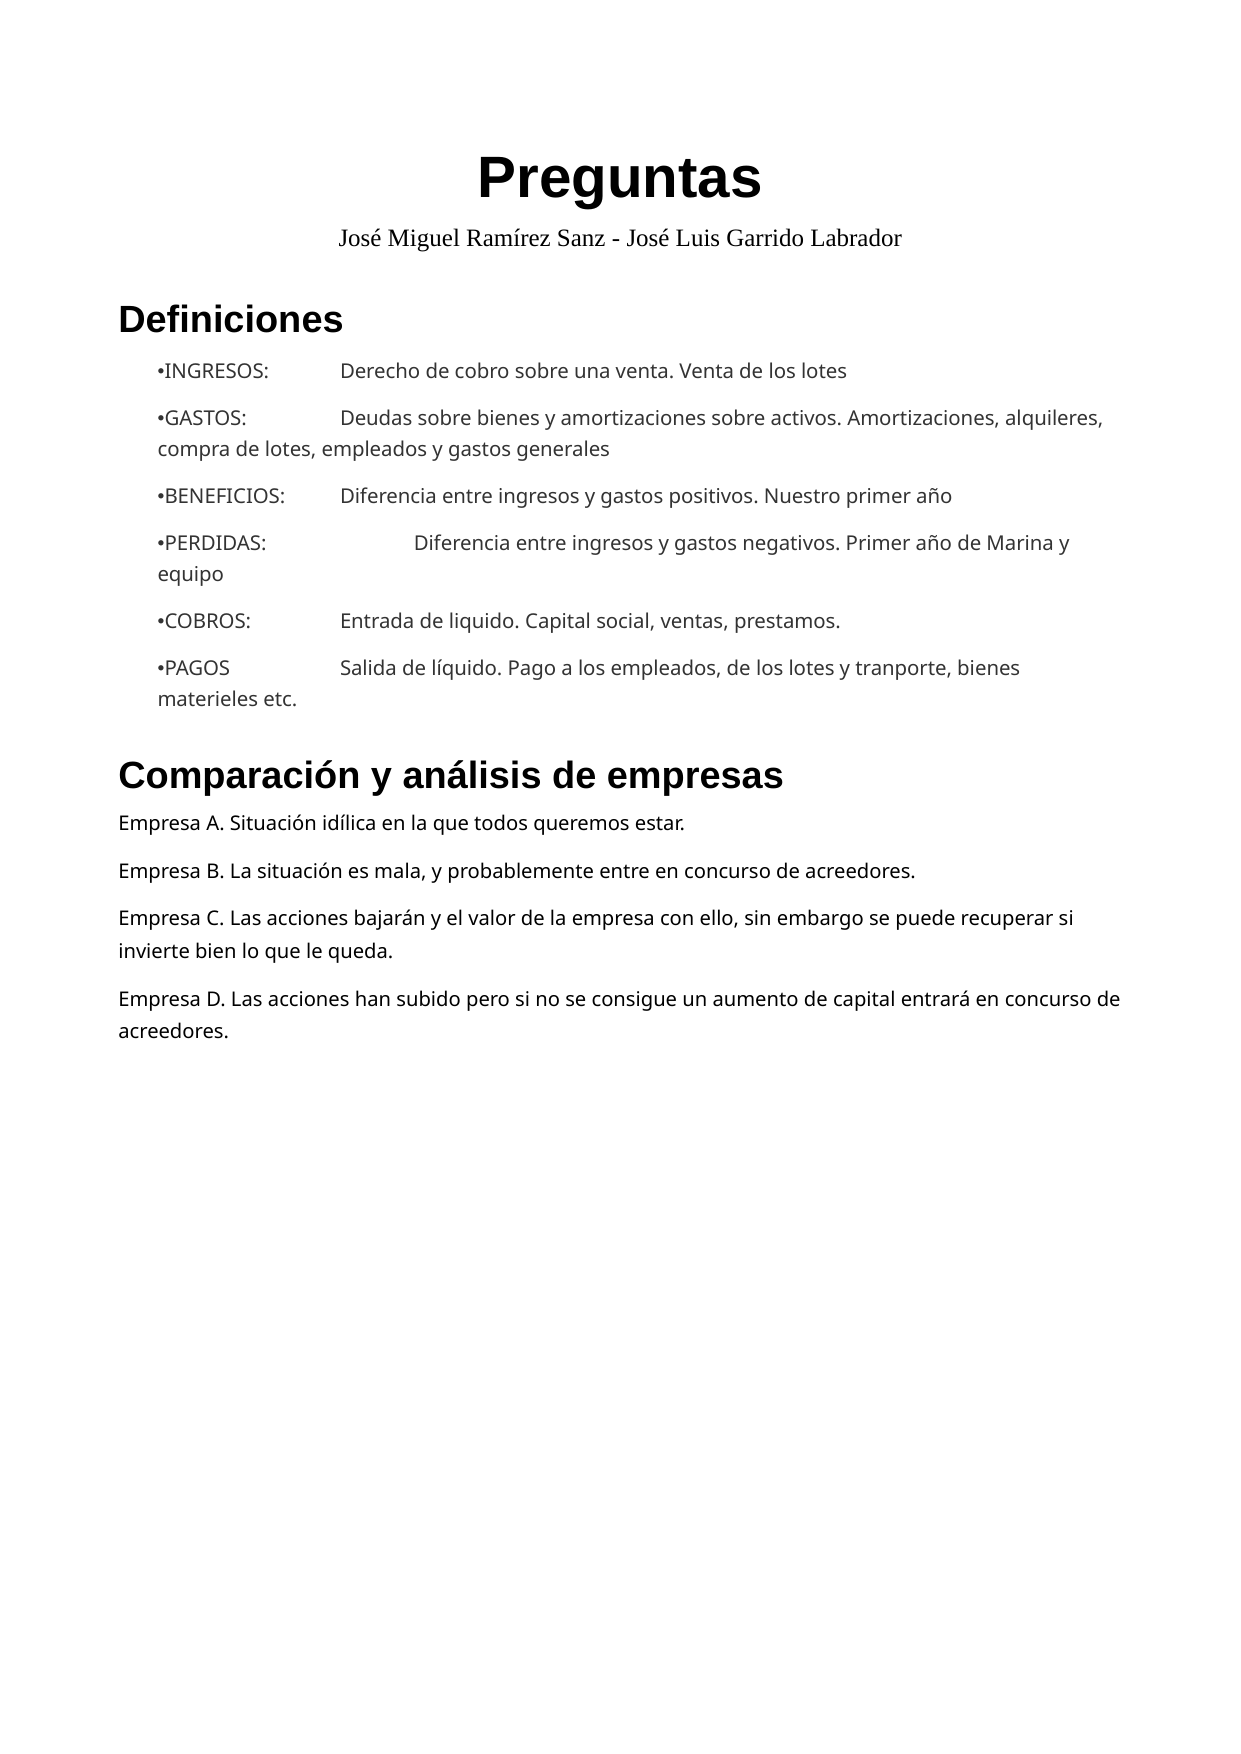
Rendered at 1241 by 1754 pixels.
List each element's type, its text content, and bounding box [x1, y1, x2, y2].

subtitle Comparación y análisis de empresas [118, 753, 1122, 797]
list PAGOS Salida de líquido. Pago a los empleados, de los lotes y tranporte, bienes materieles etc. [118, 650, 1122, 712]
list INGRESOS: Derecho de cobro sobre una venta. Venta de los lotes [118, 353, 1122, 384]
text Empresa B. La situación es mala, y probablemente entre en concurso de acreedores. [118, 857, 1122, 884]
subtitle Definiciones [118, 297, 1122, 340]
list PERDIDAS: Diferencia entre ingresos y gastos negativos. Primer año de Marina y equipo [118, 525, 1122, 587]
title Preguntas [118, 143, 1122, 210]
list BENEFICIOS: Diferencia entre ingresos y gastos positivos. Nuestro primer año [118, 478, 1122, 509]
list COBROS: Entrada de liquido. Capital social, ventas, prestamos. [118, 603, 1122, 634]
list GASTOS: Deudas sobre bienes y amortizaciones sobre activos. Amortizaciones, alquileres, compra de lotes, empleados y gastos generales [118, 400, 1122, 462]
text Empresa D. Las acciones han subido pero si no se consigue un aumento de capital entrará en concurso de acreedores. [118, 984, 1122, 1045]
text Empresa A. Situación idílica en la que todos queremos estar. [118, 809, 1122, 837]
text José Miguel Ramírez Sanz - José Luis Garrido Labrador [118, 223, 1122, 251]
text Empresa C. Las acciones bajarán y el valor de la empresa con ello, sin embargo se puede recuperar si invierte bien lo que le queda. [118, 904, 1122, 964]
